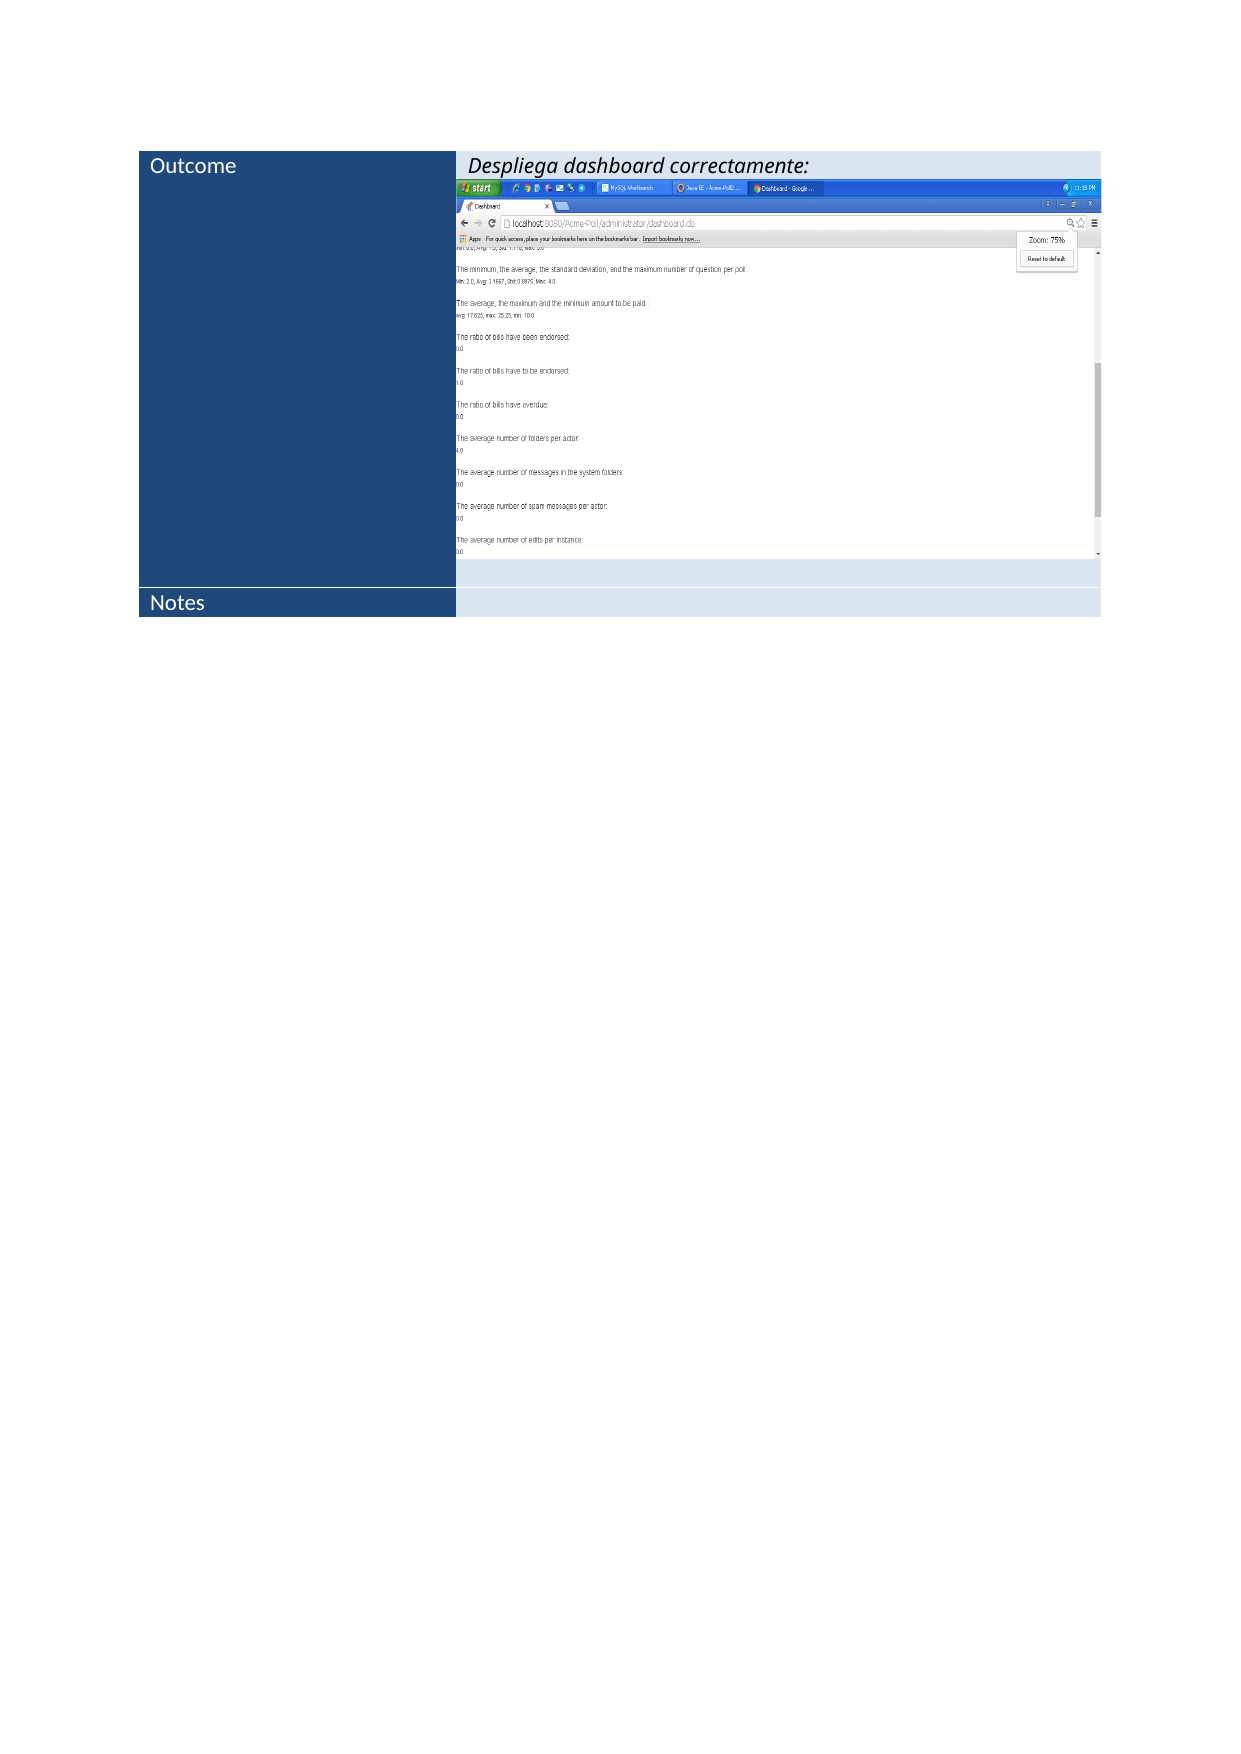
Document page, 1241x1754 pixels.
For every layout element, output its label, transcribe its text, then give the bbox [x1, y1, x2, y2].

table_cell Outcome [139, 151, 456, 587]
table_cell [456, 588, 1101, 617]
table_cell Notes [139, 588, 456, 617]
table_cell [456, 559, 1101, 587]
table_cell Despliega dashboard correctamente: [456, 151, 1101, 179]
picture [456, 179, 1102, 559]
